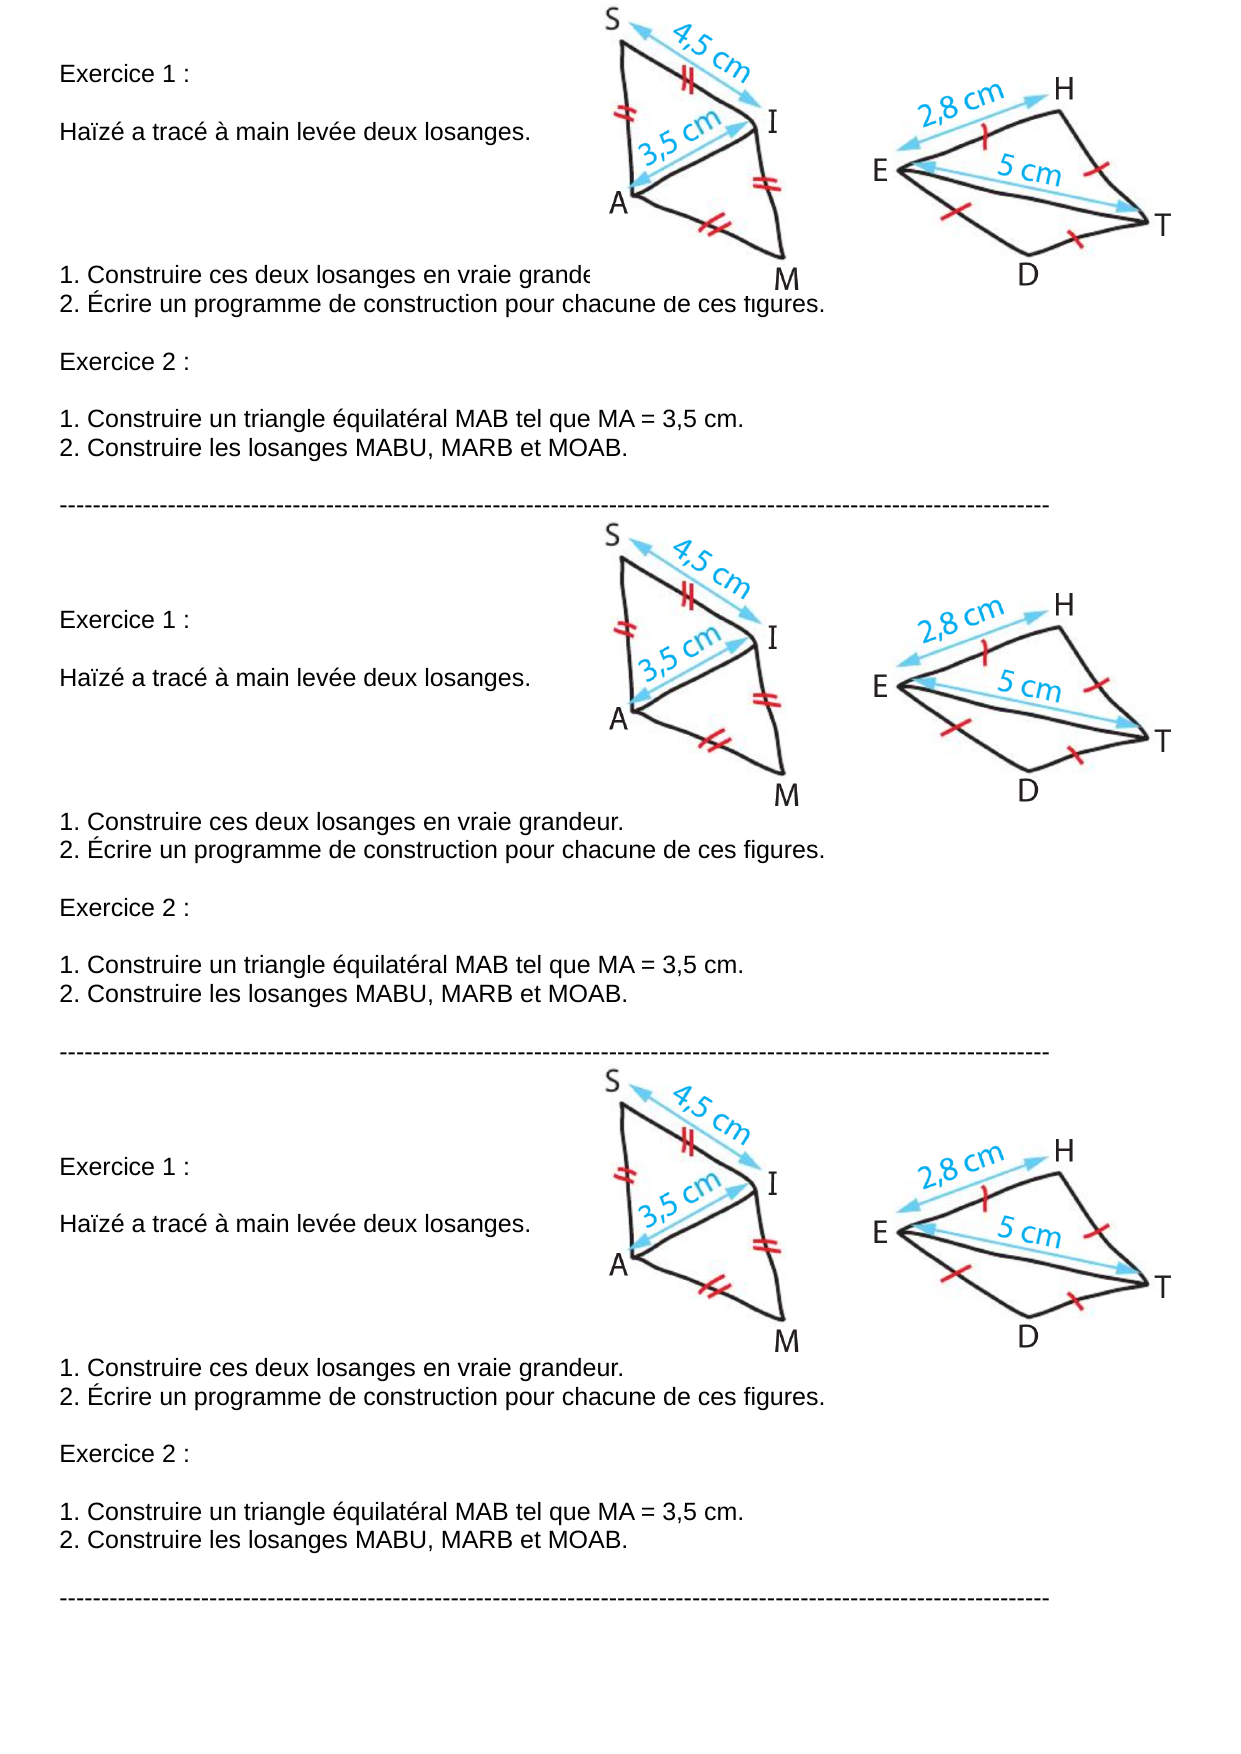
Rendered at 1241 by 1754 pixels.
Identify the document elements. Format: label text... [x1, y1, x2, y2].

text Exercice 1 : [59, 59, 590, 88]
text Exercice 2 : [59, 347, 1181, 375]
text Haïzé a tracé à main levée deux losanges. [59, 1209, 590, 1267]
text 1. Construire ces deux losanges en vraie grandeur. 2. Écrire un programme de construction pour chacune de ces figures. [59, 1353, 1181, 1410]
text 1. Construire ces deux losanges en vraie grandeur. 2. Écrire un programme de construction pour chacune de ces figures. [59, 260, 1181, 318]
text 1. Construire un triangle équilatéral MAB tel que MA = 3,5 cm. 2. Construire les losanges MABU, MARB et MOAB. [59, 1497, 1181, 1554]
picture [590, 1061, 1180, 1358]
text Exercice 1 : [59, 1152, 590, 1180]
text Haïzé a tracé à main levée deux losanges. [59, 117, 590, 174]
text Exercice 2 : [59, 1439, 1181, 1468]
text 1. Construire ces deux losanges en vraie grandeur. 2. Écrire un programme de construction pour chacune de ces figures. [59, 807, 1181, 864]
text Haïzé a tracé à main levée deux losanges. [59, 663, 590, 720]
text 1. Construire un triangle équilatéral MAB tel que MA = 3,5 cm. 2. Construire les losanges MABU, MARB et MOAB. [59, 404, 1181, 462]
text Exercice 1 : [59, 605, 590, 634]
picture [590, 0, 1180, 296]
text ----------------------------------------------------------------------------------------------------------------------- [59, 490, 1181, 519]
text 1. Construire un triangle équilatéral MAB tel que MA = 3,5 cm. 2. Construire les losanges MABU, MARB et MOAB. [59, 950, 1181, 1008]
picture [590, 515, 1180, 812]
text Exercice 2 : [59, 893, 1181, 922]
text ----------------------------------------------------------------------------------------------------------------------- [59, 1037, 1181, 1065]
text ----------------------------------------------------------------------------------------------------------------------- [59, 1583, 1181, 1612]
